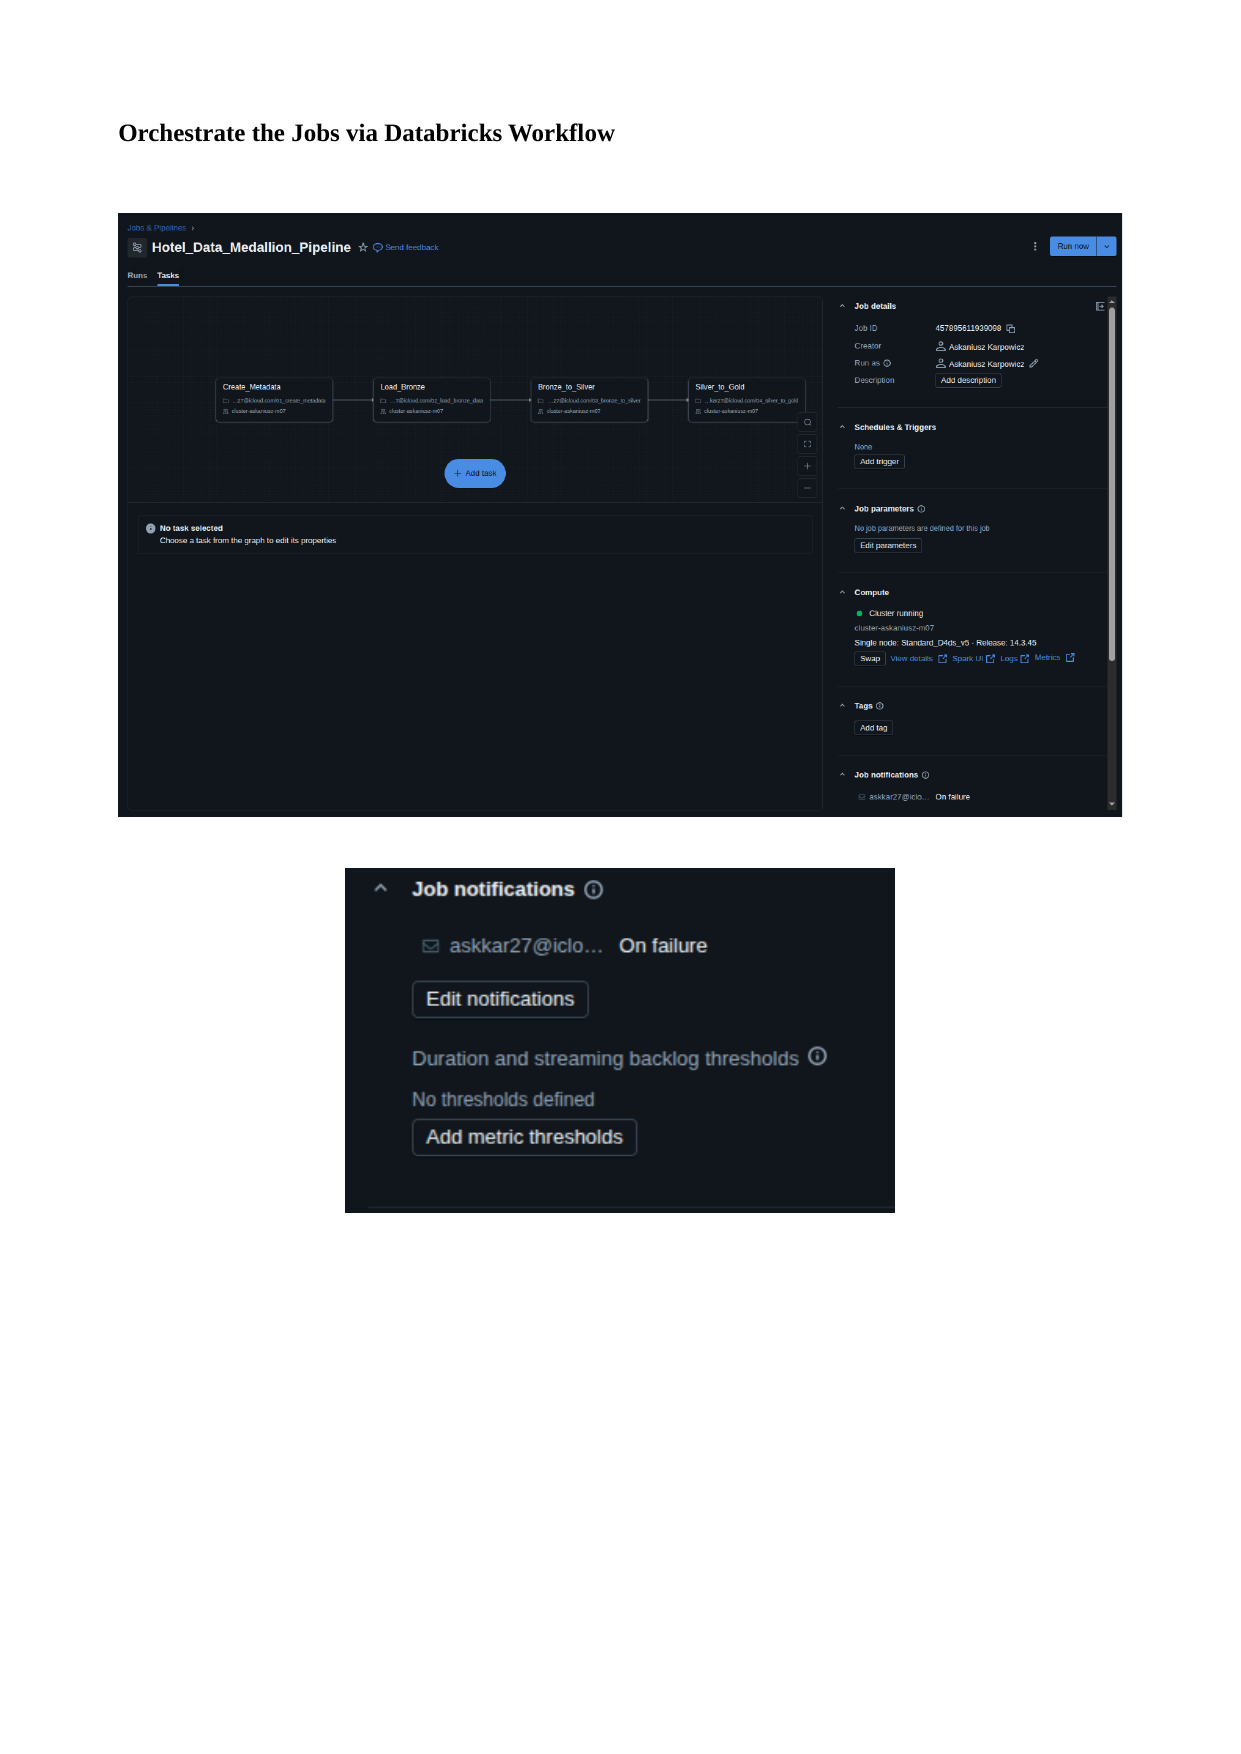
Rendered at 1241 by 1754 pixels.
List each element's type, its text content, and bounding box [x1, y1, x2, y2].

picture [345, 868, 895, 1213]
text Orchestrate the Jobs via Databricks Workflow [118, 118, 1122, 147]
picture [118, 213, 1123, 817]
